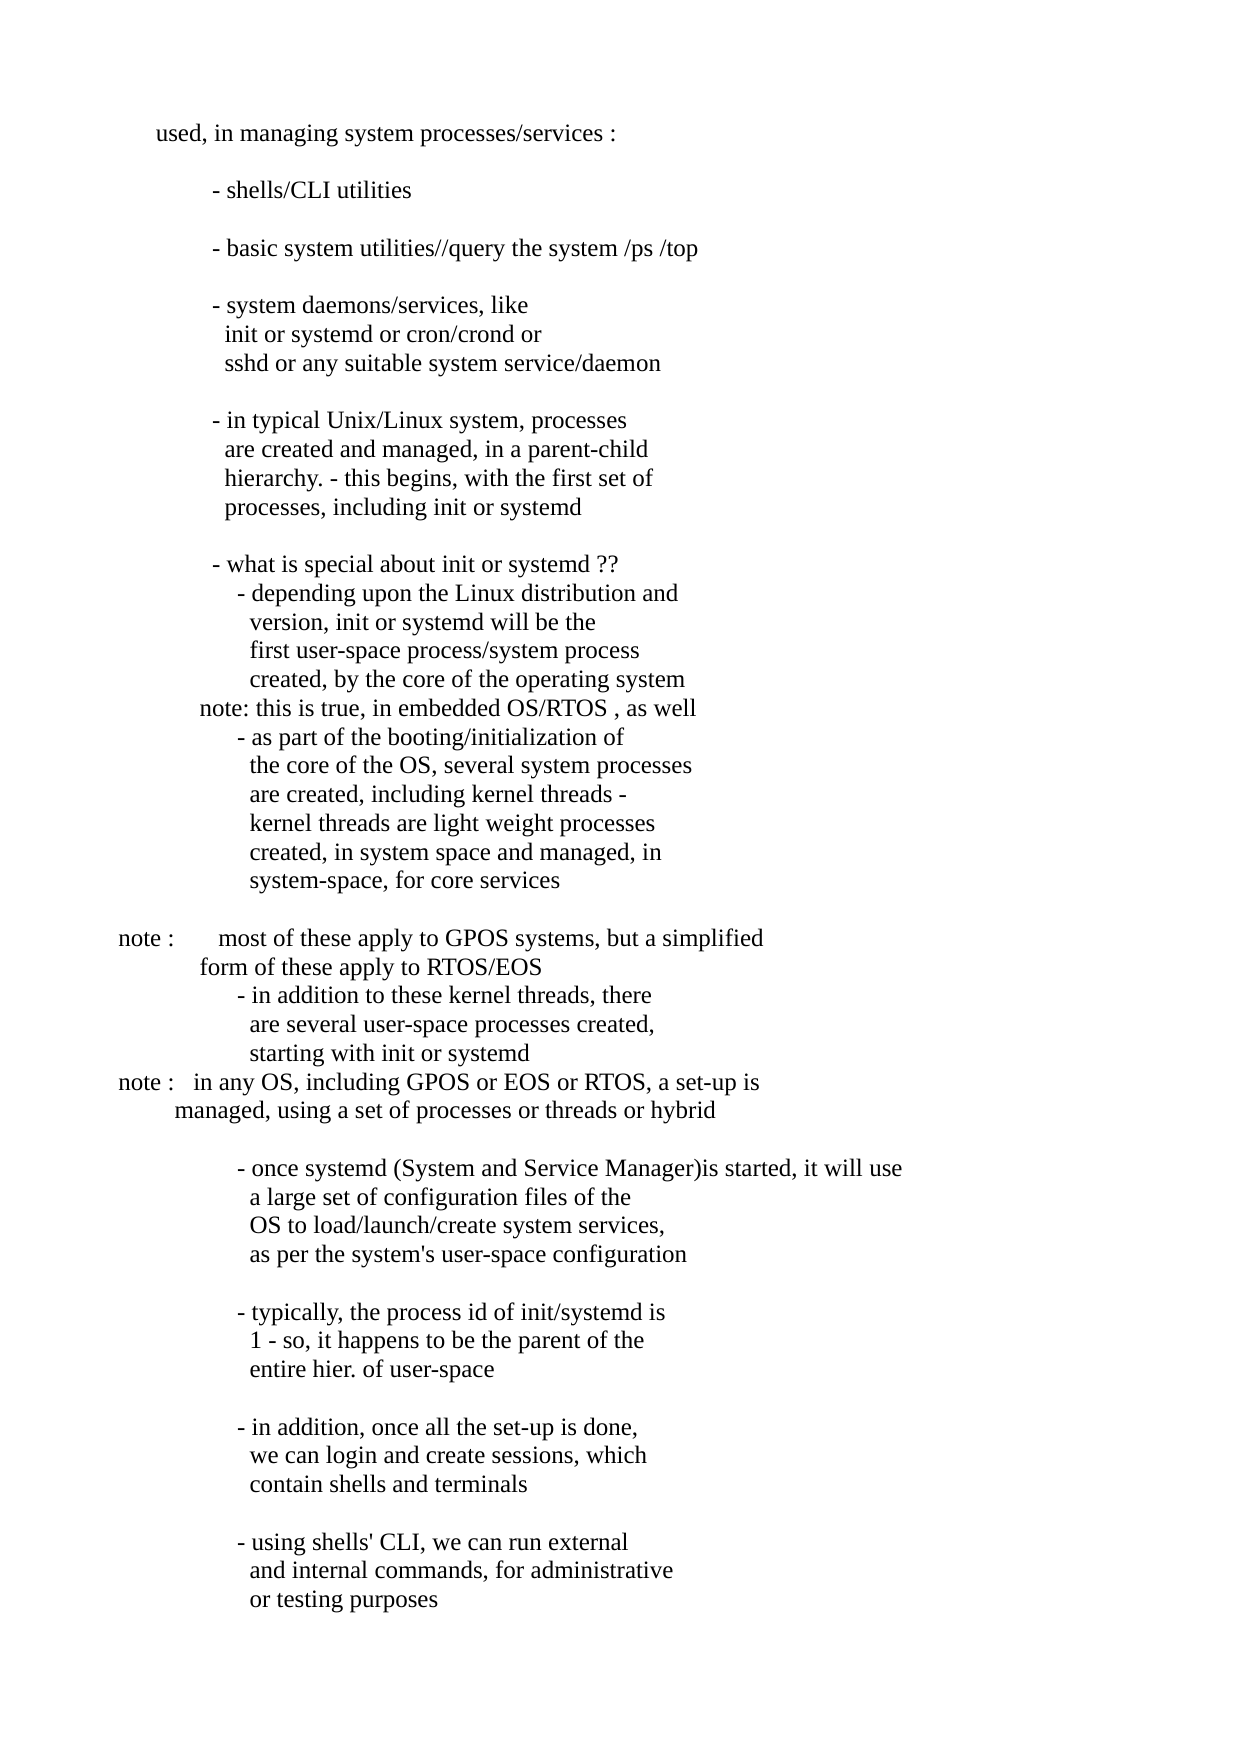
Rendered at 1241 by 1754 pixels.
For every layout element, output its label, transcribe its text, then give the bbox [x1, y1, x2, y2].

text starting with init or systemd [118, 1038, 1122, 1067]
text 1 - so, it happens to be the parent of the [118, 1326, 1122, 1354]
text - system daemons/services, like [118, 291, 1122, 319]
text form of these apply to RTOS/EOS [118, 952, 1122, 981]
text as per the system's user-space configuration [118, 1239, 1122, 1268]
text are several user-space processes created, [118, 1009, 1122, 1038]
text kernel threads are light weight processes [118, 808, 1122, 837]
text or testing purposes [118, 1584, 1122, 1613]
text and internal commands, for administrative [118, 1556, 1122, 1584]
text note: this is true, in embedded OS/RTOS , as well [118, 693, 1122, 722]
text - in typical Unix/Linux system, processes [118, 406, 1122, 434]
text a large set of configuration files of the [118, 1182, 1122, 1211]
text - once systemd (System and Service Manager)is started, it will use [118, 1153, 1122, 1182]
text processes, including init or systemd [118, 492, 1122, 521]
text used, in managing system processes/services : [118, 118, 1122, 147]
text - in addition, once all the set-up is done, [118, 1412, 1122, 1441]
text the core of the OS, several system processes [118, 751, 1122, 779]
text - what is special about init or systemd ?? [118, 549, 1122, 578]
text OS to load/launch/create system services, [118, 1211, 1122, 1239]
text - shells/CLI utilities [118, 176, 1122, 204]
text note : in any OS, including GPOS or EOS or RTOS, a set-up is [118, 1067, 1122, 1096]
text created, in system space and managed, in [118, 837, 1122, 866]
text are created, including kernel threads - [118, 779, 1122, 808]
text note : most of these apply to GPOS systems, but a simplified [118, 923, 1122, 952]
text we can login and create sessions, which [118, 1441, 1122, 1469]
text version, init or systemd will be the [118, 607, 1122, 636]
text - depending upon the Linux distribution and [118, 578, 1122, 607]
text - using shells' CLI, we can run external [118, 1527, 1122, 1556]
text sshd or any suitable system service/daemon [118, 348, 1122, 377]
text entire hier. of user-space [118, 1354, 1122, 1383]
text hierarchy. - this begins, with the first set of [118, 463, 1122, 492]
text contain shells and terminals [118, 1469, 1122, 1498]
text - as part of the booting/initialization of [118, 722, 1122, 751]
text managed, using a set of processes or threads or hybrid [118, 1096, 1122, 1124]
text - basic system utilities//query the system /ps /top [118, 233, 1122, 262]
text - in addition to these kernel threads, there [118, 981, 1122, 1009]
text init or systemd or cron/crond or [118, 319, 1122, 348]
text first user-space process/system process [118, 636, 1122, 664]
text are created and managed, in a parent-child [118, 434, 1122, 463]
text system-space, for core services [118, 866, 1122, 894]
text - typically, the process id of init/systemd is [118, 1297, 1122, 1326]
text created, by the core of the operating system [118, 664, 1122, 693]
